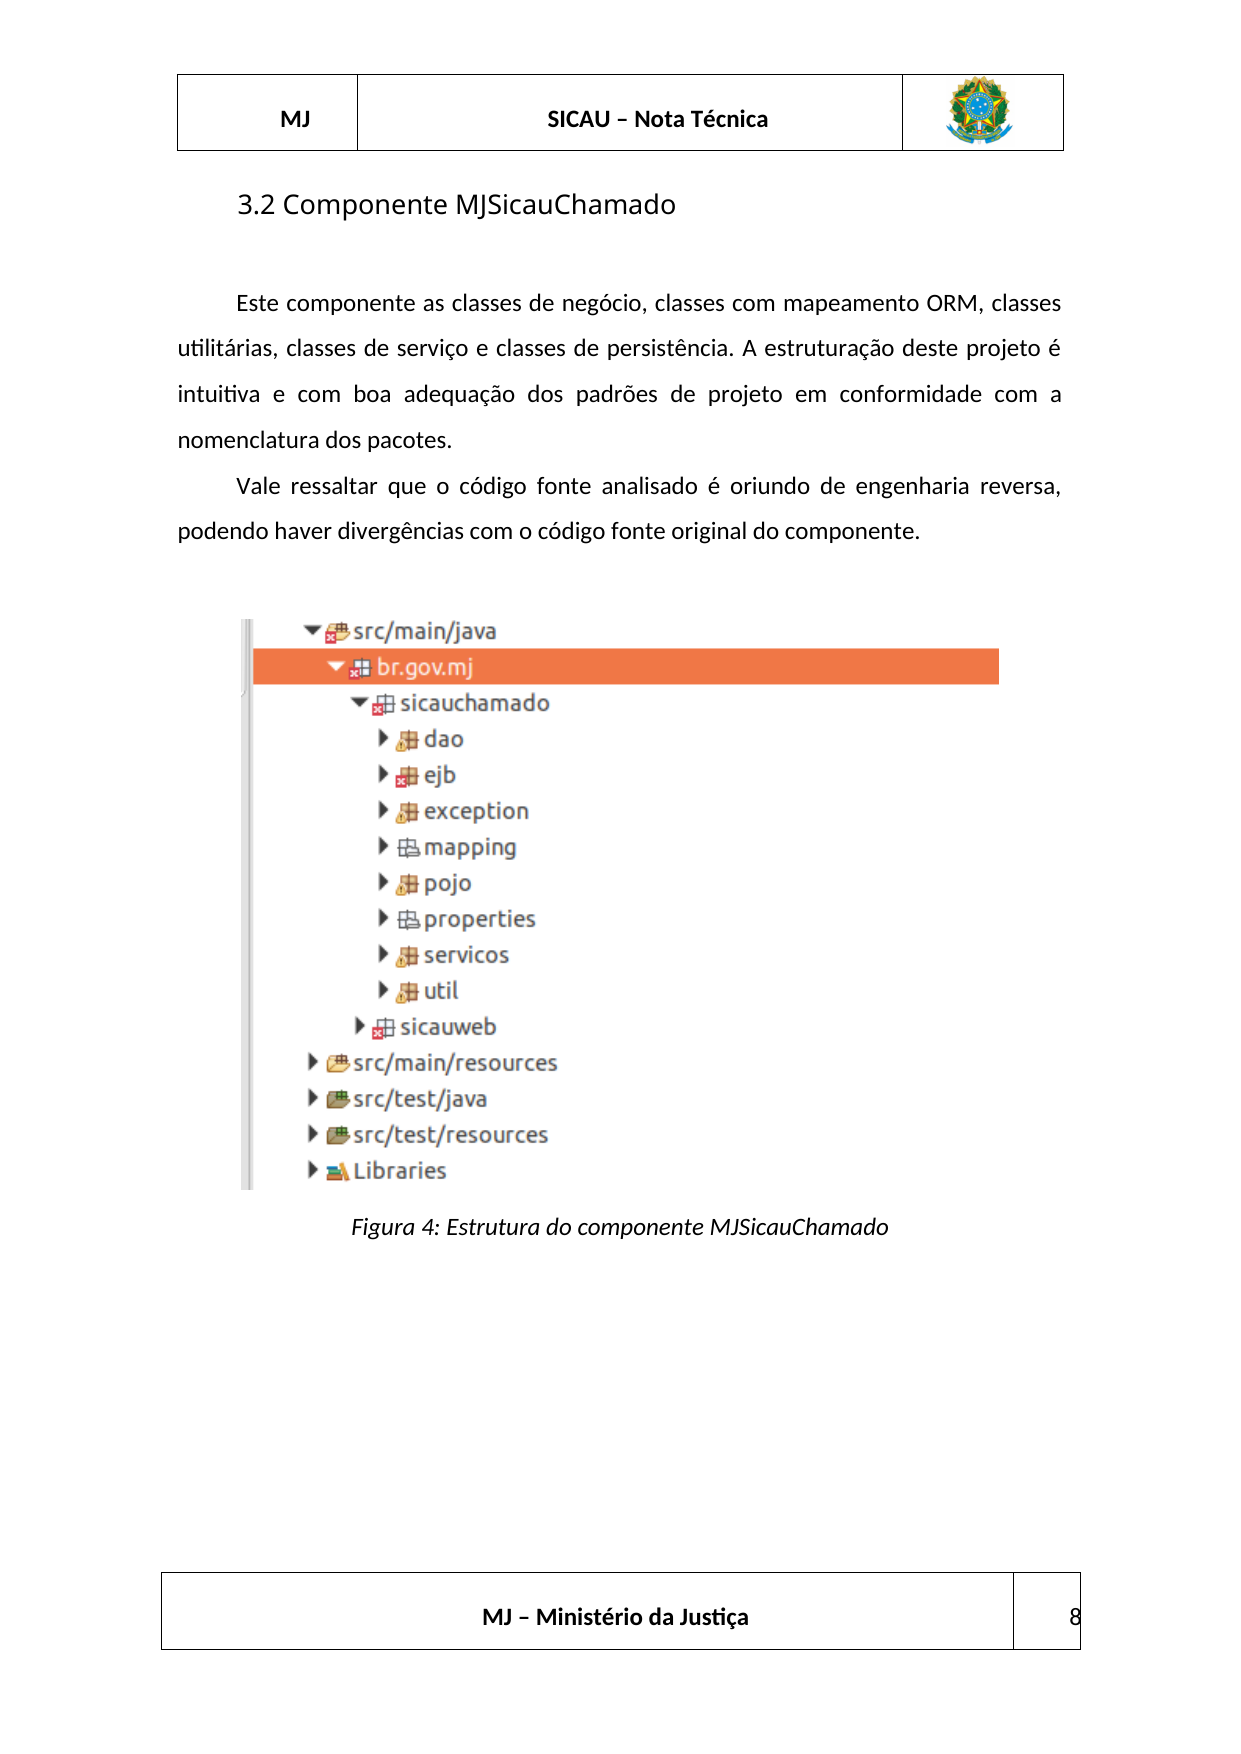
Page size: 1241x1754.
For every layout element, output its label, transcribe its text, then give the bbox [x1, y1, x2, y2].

picture [241, 619, 999, 1190]
text Vale ressaltar que o código fonte analisado é oriundo de engenharia reversa, podendo haver divergências com o código fonte original do componente. [177, 470, 1063, 546]
picture [944, 75, 1020, 149]
text Este componente as classes de negócio, classes com mapeamento ORM, classes utilitárias, classes de serviço e classes de persistência. A estruturação deste projeto é intuitiva e com boa adequação dos padrões de projeto em conformidade com a nomenclatura dos pacotes. [177, 409, 1063, 454]
text Este componente as classes de negócio, classes com mapeamento ORM, classes utilitárias, classes de serviço e classes de persistência. A estruturação deste projeto é intuitiva e com boa adequação dos padrões de projeto em conformidade com a nomenclatura dos pacotes. [177, 287, 1063, 333]
text Este componente as classes de negócio, classes com mapeamento ORM, classes utilitárias, classes de serviço e classes de persistência. A estruturação deste projeto é intuitiva e com boa adequação dos padrões de projeto em conformidade com a nomenclatura dos pacotes. [177, 363, 1063, 378]
subtitle 3.2 Componente MJSicauChamado [677, 186, 1063, 223]
text Figura 4: Estrutura do componente MJSicauChamado [241, 1190, 999, 1242]
subtitle 3.2 Componente MJSicauChamado [177, 186, 237, 223]
